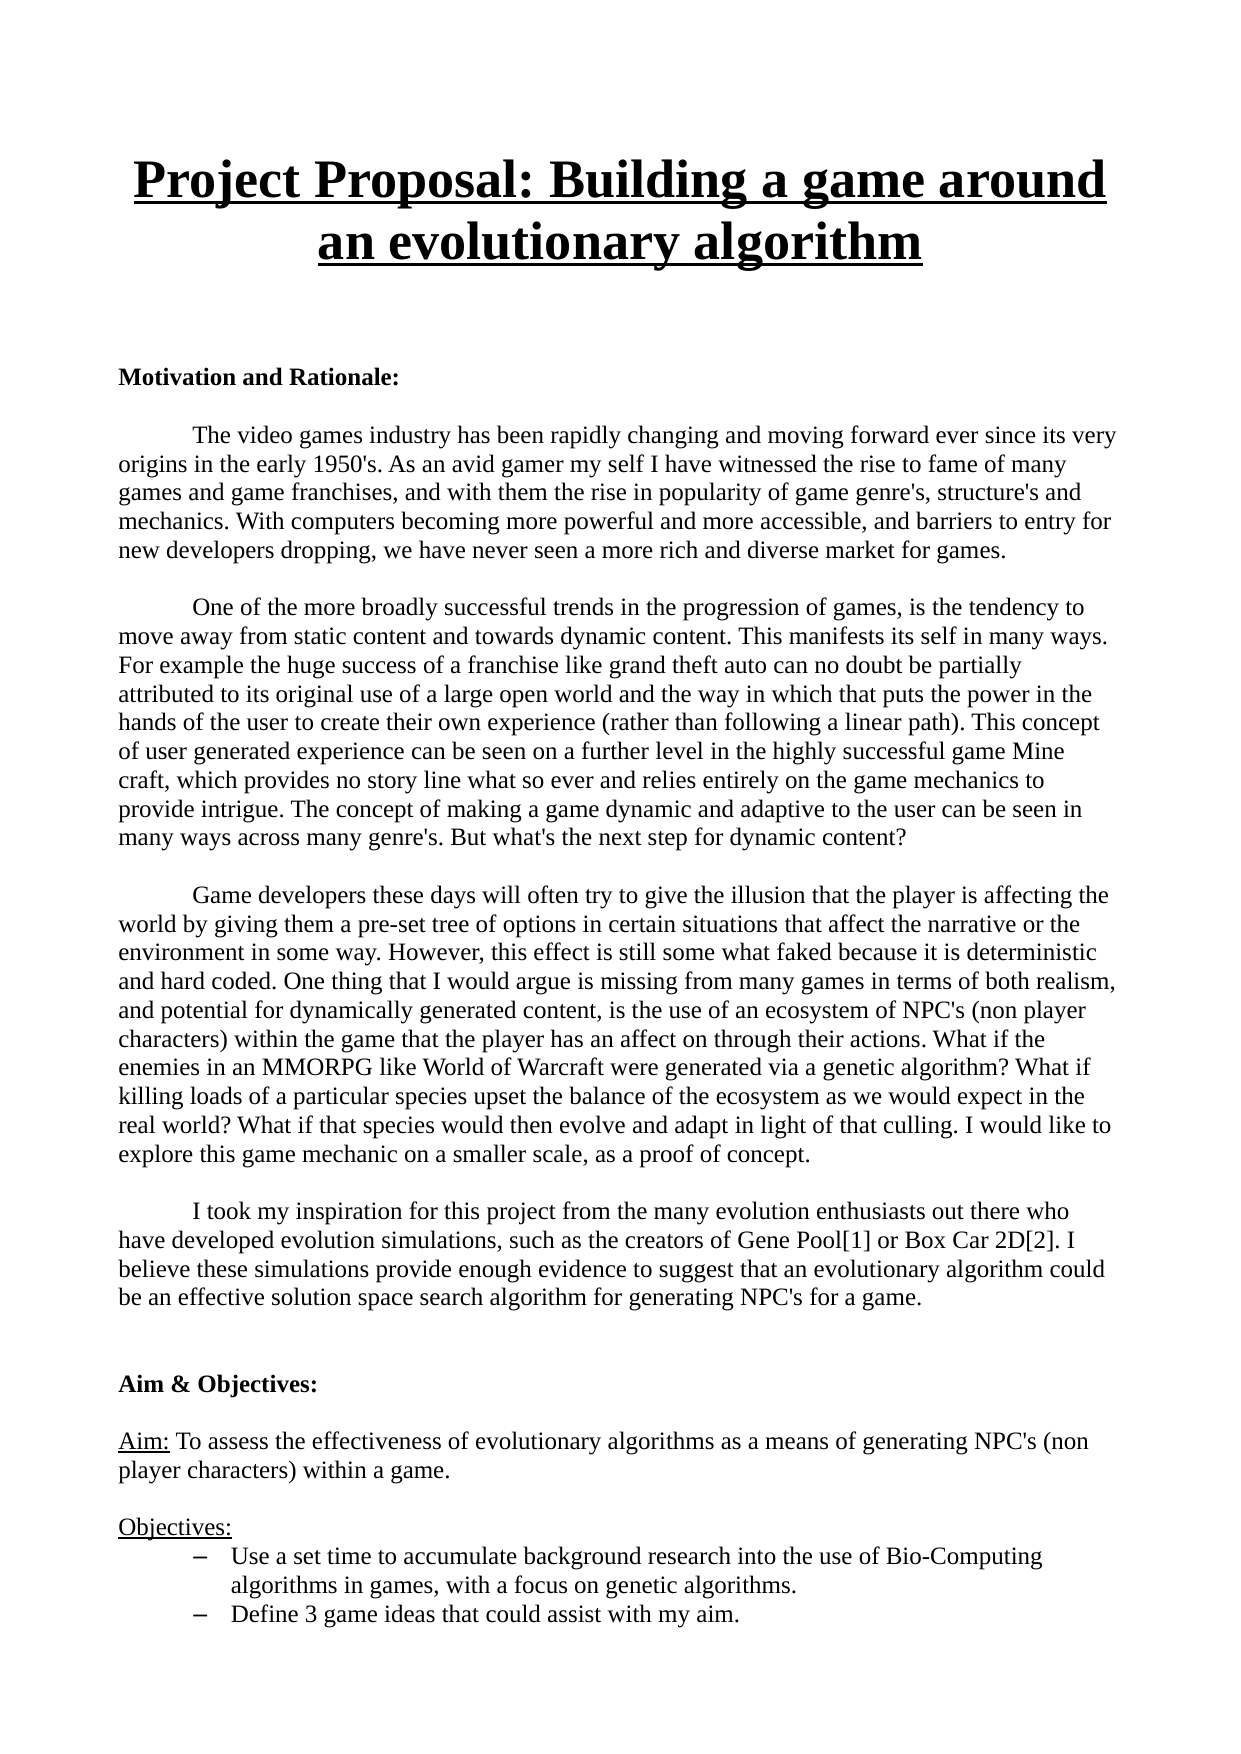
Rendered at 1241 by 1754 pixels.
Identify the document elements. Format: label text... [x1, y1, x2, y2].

list Define 3 game ideas that could assist with my aim. [193, 1599, 1122, 1627]
text The video games industry has been rapidly changing and moving forward ever since its very origins in the early 1950's. As an avid gamer my self I have witnessed the rise to fame of many games and game franchises, and with them the rise in popularity of game genre's, structure's and mechanics. With computers becoming more powerful and more accessible, and barriers to entry for new developers dropping, we have never seen a more rich and diverse market for games. [118, 420, 1122, 564]
text I took my inspiration for this project from the many evolution enthusiasts out there who have developed evolution simulations, such as the creators of Gene Pool[1] or Box Car 2D[2]. I believe these simulations provide enough evidence to suggest that an evolutionary algorithm could be an effective solution space search algorithm for generating NPC's for a game. [118, 1196, 1122, 1311]
text One of the more broadly successful trends in the progression of games, is the tendency to move away from static content and towards dynamic content. This manifests its self in many ways. For example the huge success of a franchise like grand theft auto can no doubt be partially attributed to its original use of a large open world and the way in which that puts the power in the hands of the user to create their own experience (rather than following a linear path). This concept of user generated experience can be seen on a further level in the highly successful game Mine craft, which provides no story line what so ever and relies entirely on the game mechanics to provide intrigue. The concept of making a game dynamic and adaptive to the user can be seen in many ways across many genre's. But what's the next step for dynamic content? [118, 592, 1122, 851]
text Motivation and Rationale: [118, 362, 1122, 391]
text Game developers these days will often try to give the illusion that the player is affecting the world by giving them a pre-set tree of options in certain situations that affect the narrative or the environment in some way. However, this effect is still some what faked because it is deterministic and hard coded. One thing that I would argue is missing from many games in terms of both realism, and potential for dynamically generated content, is the use of an ecosystem of NPC's (non player characters) within the game that the player has an affect on through their actions. What if the enemies in an MMORPG like World of Warcraft were generated via a genetic algorithm? What if killing loads of a particular species upset the balance of the ecosystem as we would expect in the real world? What if that species would then evolve and adapt in light of that culling. I would like to explore this game mechanic on a smaller scale, as a proof of concept. [118, 880, 1122, 1167]
text Aim: To assess the effectiveness of evolutionary algorithms as a means of generating NPC's (non player characters) within a game. [118, 1426, 1122, 1484]
text Project Proposal: Building a game around an evolutionary algorithm [118, 147, 1122, 271]
text Objectives: [118, 1512, 1122, 1541]
text Aim & Objectives: [118, 1369, 1122, 1397]
list Use a set time to accumulate background research into the use of Bio-Computing algorithms in games, with a focus on genetic algorithms. [193, 1541, 1122, 1599]
